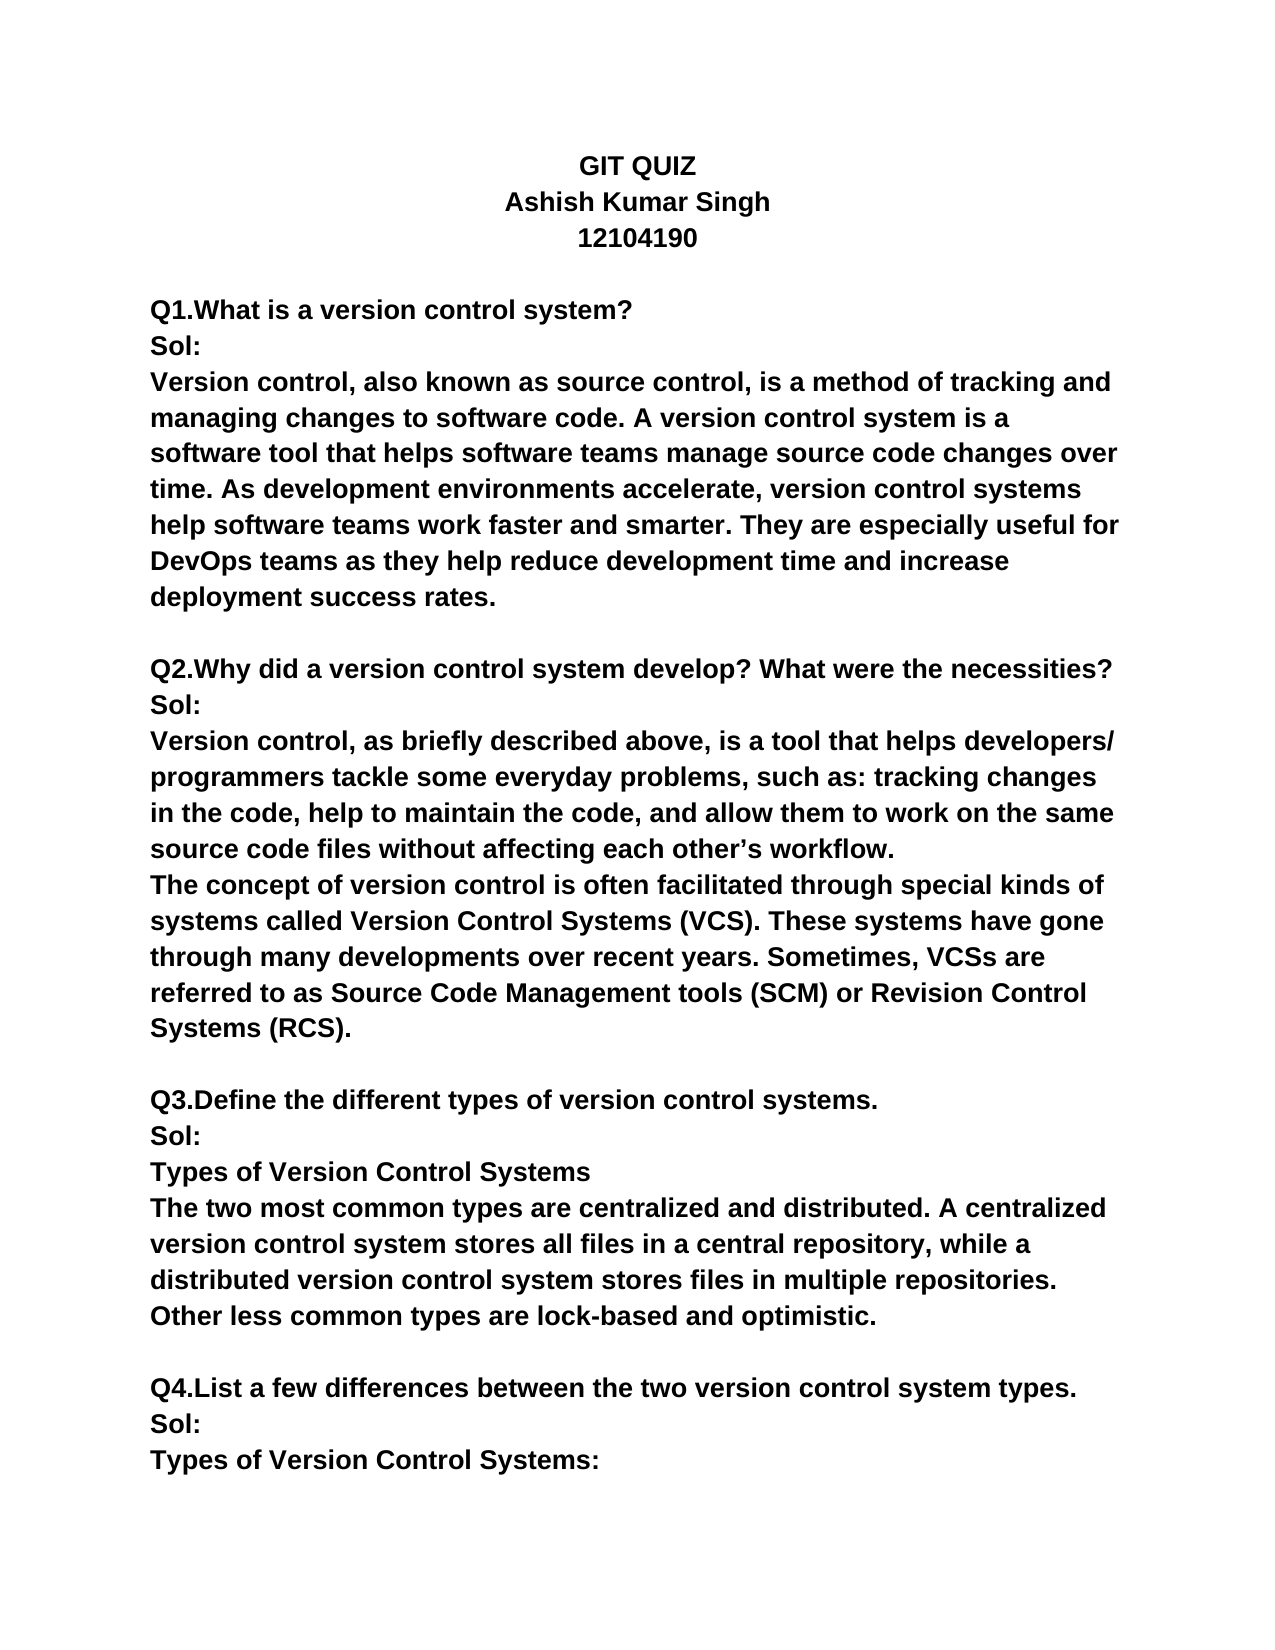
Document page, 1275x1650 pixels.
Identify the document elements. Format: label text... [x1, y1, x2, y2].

text Q4.List a few differences between the two version control system types. [150, 1372, 1125, 1403]
text Version control, as briefly described above, is a tool that helps developers/ programmers tackle some everyday problems, such as: tracking changes in the code, help to maintain the code, and allow them to work on the same source code files without affecting each other’s workflow. [150, 725, 1125, 864]
text Sol: [150, 330, 1125, 361]
text The concept of version control is often facilitated through special kinds of systems called Version Control Systems (VCS). These systems have gone through many developments over recent years. Sometimes, VCSs are referred to as Source Code Management tools (SCM) or Revision Control Systems (RCS). [150, 869, 1125, 1044]
text Q1.What is a version control system? [150, 294, 1125, 325]
text 12104190 [150, 222, 1125, 253]
text Types of Version Control Systems [150, 1156, 1125, 1187]
text The two most common types are centralized and distributed. A centralized version control system stores all files in a central repository, while a distributed version control system stores files in multiple repositories. Other less common types are lock-based and optimistic. [150, 1192, 1125, 1331]
text GIT QUIZ [150, 150, 1125, 181]
text Sol: [150, 689, 1125, 720]
text Types of Version Control Systems: [150, 1444, 1125, 1475]
text Q2.Why did a version control system develop? What were the necessities? [150, 653, 1125, 684]
text Version control, also known as source control, is a method of tracking and managing changes to software code. A version control system is a software tool that helps software teams manage source code changes over time. As development environments accelerate, version control systems help software teams work faster and smarter. They are especially useful for DevOps teams as they help reduce development time and increase deployment success rates. [150, 366, 1125, 612]
text Sol: [150, 1120, 1125, 1152]
text Q3.Define the different types of version control systems. [150, 1084, 1125, 1116]
text Ashish Kumar Singh [150, 186, 1125, 217]
text Sol: [150, 1408, 1125, 1439]
